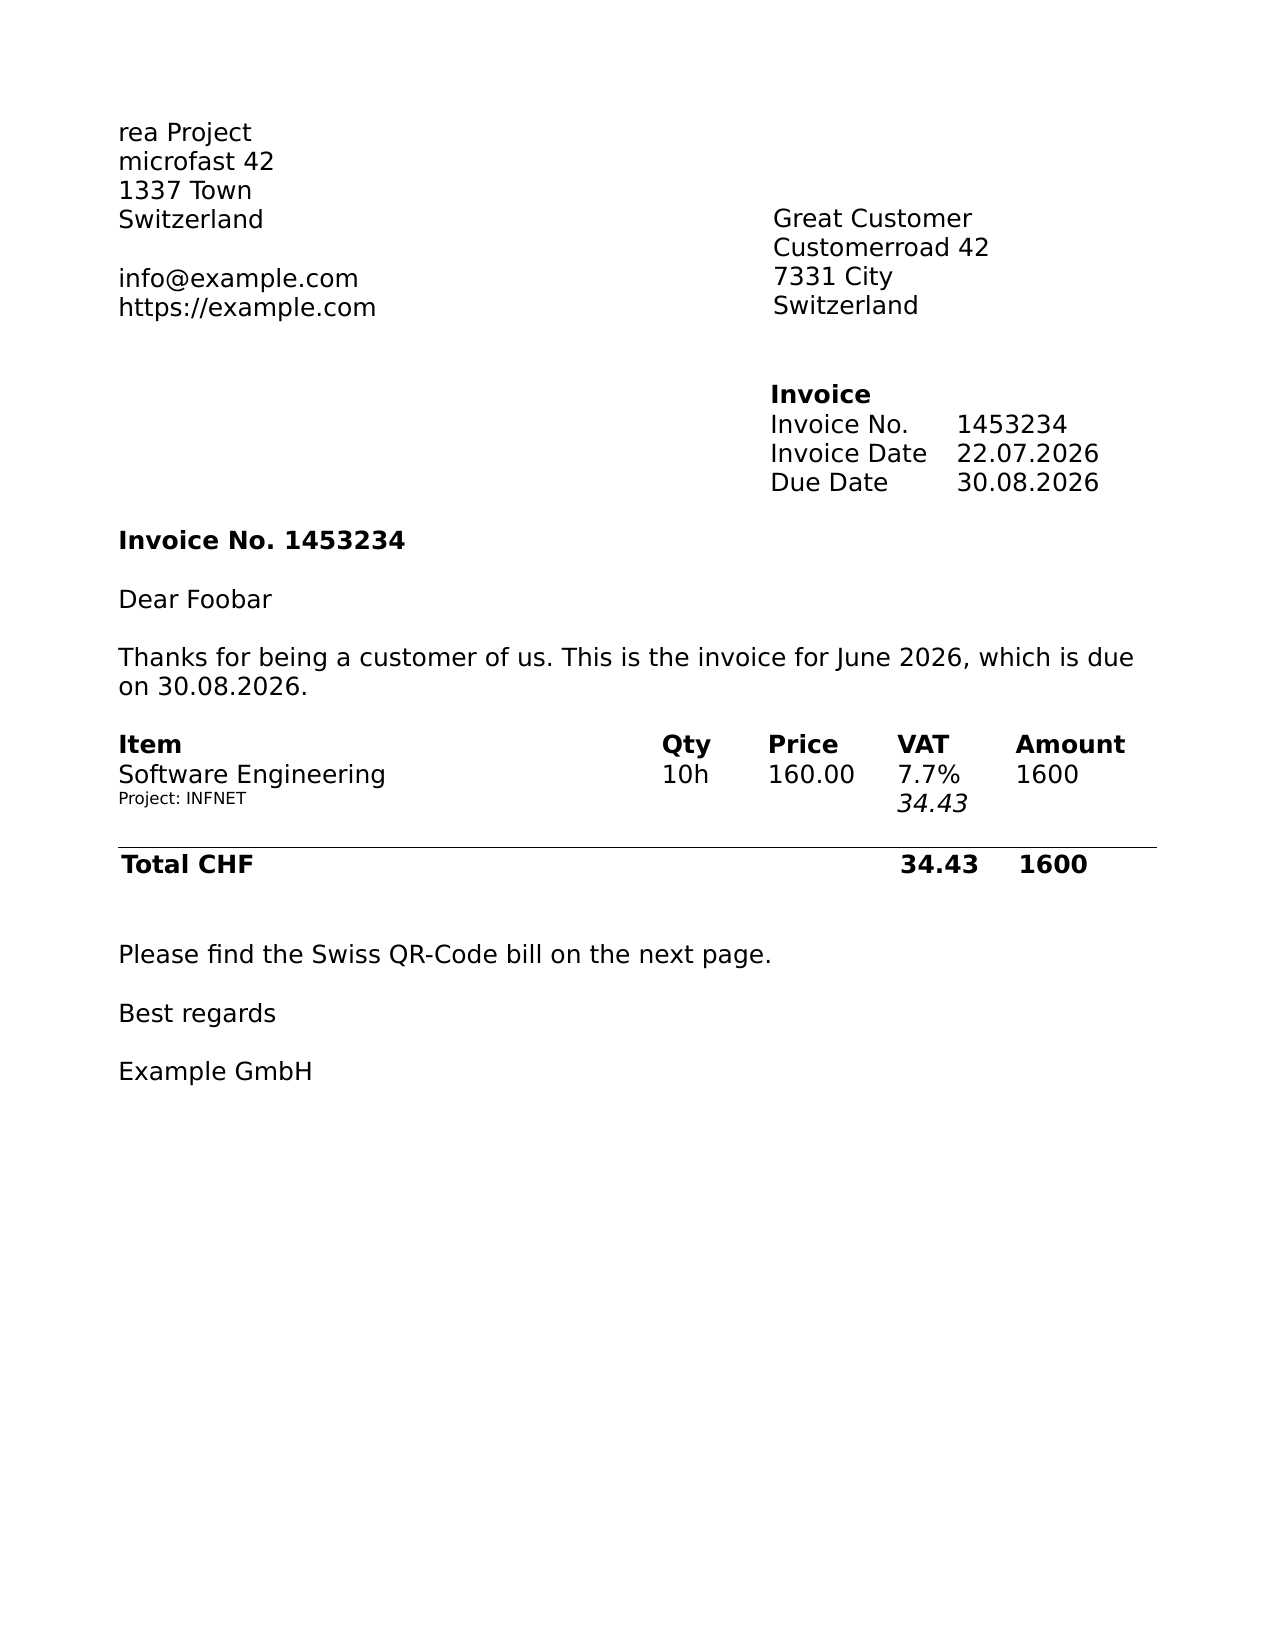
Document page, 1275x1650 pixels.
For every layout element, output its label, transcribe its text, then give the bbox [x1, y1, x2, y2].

table_cell [1015, 818, 1157, 847]
text rea Project [118, 118, 1157, 147]
text Dear Foobar [118, 585, 1157, 614]
text Invoice No. 1453234 [118, 526, 1157, 556]
table_header Price [768, 731, 897, 760]
table_cell [897, 883, 1015, 912]
text Example GmbH [118, 1057, 1157, 1087]
table_cell 1453234 [956, 410, 1157, 439]
text microfast 42 [118, 147, 1157, 176]
table_cell [897, 818, 1015, 847]
table_header Invoice [770, 381, 956, 410]
table_header VAT [897, 731, 1015, 760]
table_header Item [118, 731, 662, 760]
table_cell 30.08.2026 [956, 468, 1157, 497]
text https://example.com [118, 293, 1157, 322]
table_cell Software Engineering Project: INFNET [118, 760, 662, 818]
text Thanks for being a customer of us. This is the invoice for June 2026, which is due on 30.08.2026. [118, 643, 1157, 701]
table_cell 160.00 [768, 760, 897, 818]
text 1337 Town [118, 176, 1157, 206]
table_cell [768, 848, 897, 882]
text Switzerland [118, 206, 1157, 235]
table_cell [1015, 883, 1157, 912]
table_header Amount [1015, 731, 1157, 760]
table_cell 22.07.2026 [956, 439, 1157, 468]
table_cell Due Date [770, 468, 956, 497]
table_cell Invoice Date [770, 439, 956, 468]
table_cell Total CHF [118, 848, 662, 882]
table_cell [118, 818, 662, 847]
table_header Qty [662, 731, 768, 760]
table_cell 7.7% 34.43 [897, 760, 1015, 818]
table_cell [768, 818, 897, 847]
table_cell [662, 818, 768, 847]
table_cell [662, 883, 768, 912]
text Please find the Swiss QR-Code bill on the next page. [118, 941, 1157, 970]
text info@example.com [118, 264, 1157, 293]
table_cell 1600 [1015, 760, 1157, 818]
text Best regards [118, 999, 1157, 1028]
table_cell [662, 848, 768, 882]
table_header [956, 381, 1157, 410]
table_cell 10h [662, 760, 768, 818]
table_cell [118, 883, 662, 912]
table_cell [768, 883, 897, 912]
table_cell 34.43 [897, 848, 1015, 882]
table_cell 1600 [1015, 848, 1157, 882]
table_cell Invoice No. [770, 410, 956, 439]
